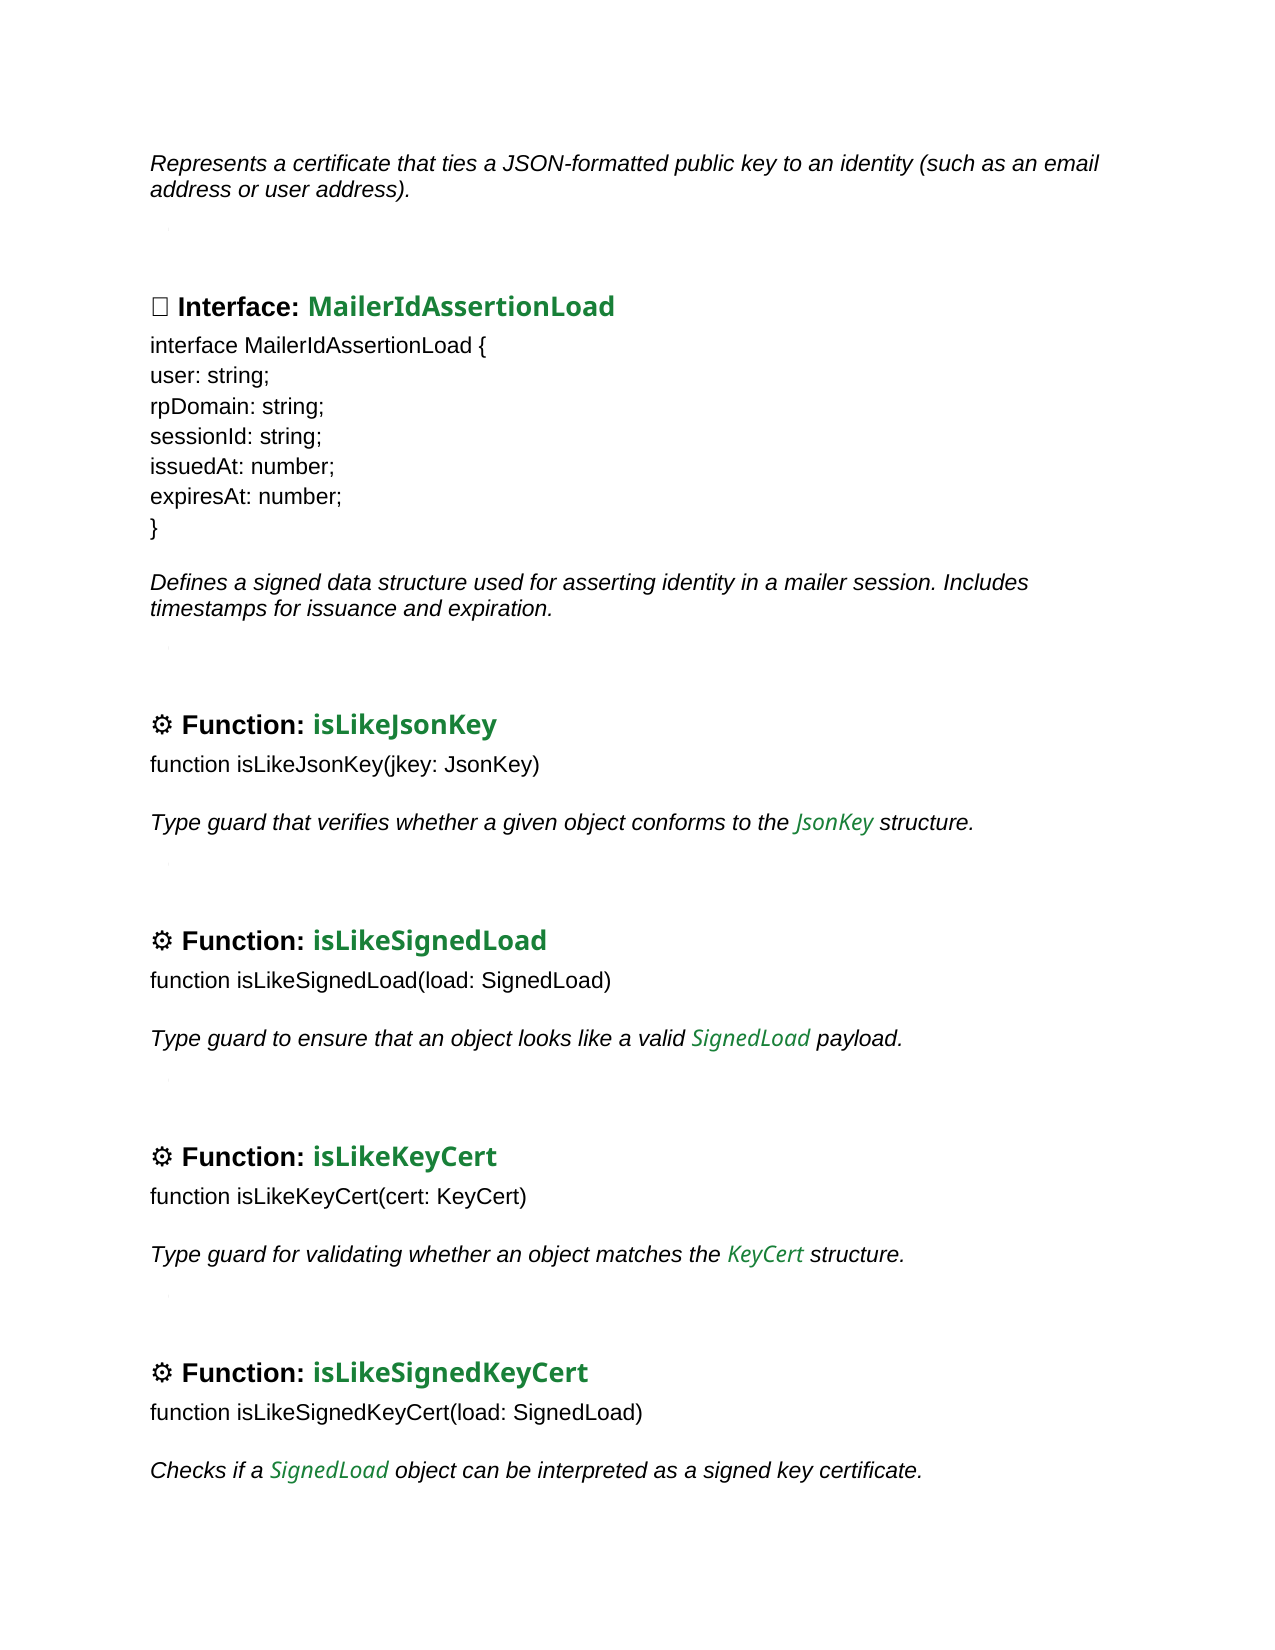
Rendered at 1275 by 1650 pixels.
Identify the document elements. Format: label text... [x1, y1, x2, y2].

subtitle ⚙️ Function: isLikeKeyCert [150, 1138, 1125, 1175]
subtitle 🧩 Interface: MailerIdAssertionLoad [150, 287, 1125, 324]
text function isLikeSignedLoad(load: SignedLoad) [150, 967, 1125, 993]
text interface MailerIdAssertionLoad { [150, 332, 1125, 359]
text function isLikeKeyCert(cert: KeyCert) [150, 1183, 1125, 1209]
text Checks if a SignedLoad object can be interpreted as a signed key certificate. [150, 1454, 1125, 1486]
subtitle ⚙️ Function: isLikeSignedLoad [150, 922, 1125, 959]
text issuedAt: number; [150, 453, 1125, 479]
text Defines a signed data structure used for asserting identity in a mailer session. Includes timestamps for issuance and expiration. [150, 569, 1125, 621]
text } [150, 513, 1125, 540]
text Type guard that verifies whether a given object conforms to the JsonKey structure. [150, 806, 1125, 837]
subtitle ⚙️ Function: isLikeSignedKeyCert [150, 1354, 1125, 1391]
text expiresAt: number; [150, 483, 1125, 510]
text function isLikeJsonKey(jkey: JsonKey) [150, 751, 1125, 777]
text Represents a certificate that ties a JSON-formatted public key to an identity (such as an email address or user address). [150, 150, 1125, 203]
text Type guard to ensure that an object looks like a valid SignedLoad payload. [150, 1022, 1125, 1053]
text rpDomain: string; [150, 393, 1125, 419]
text user: string; [150, 362, 1125, 389]
subtitle ⚙️ Function: isLikeJsonKey [150, 706, 1125, 743]
text sessionId: string; [150, 423, 1125, 449]
text Type guard for validating whether an object matches the KeyCert structure. [150, 1238, 1125, 1269]
text function isLikeSignedKeyCert(load: SignedLoad) [150, 1399, 1125, 1426]
